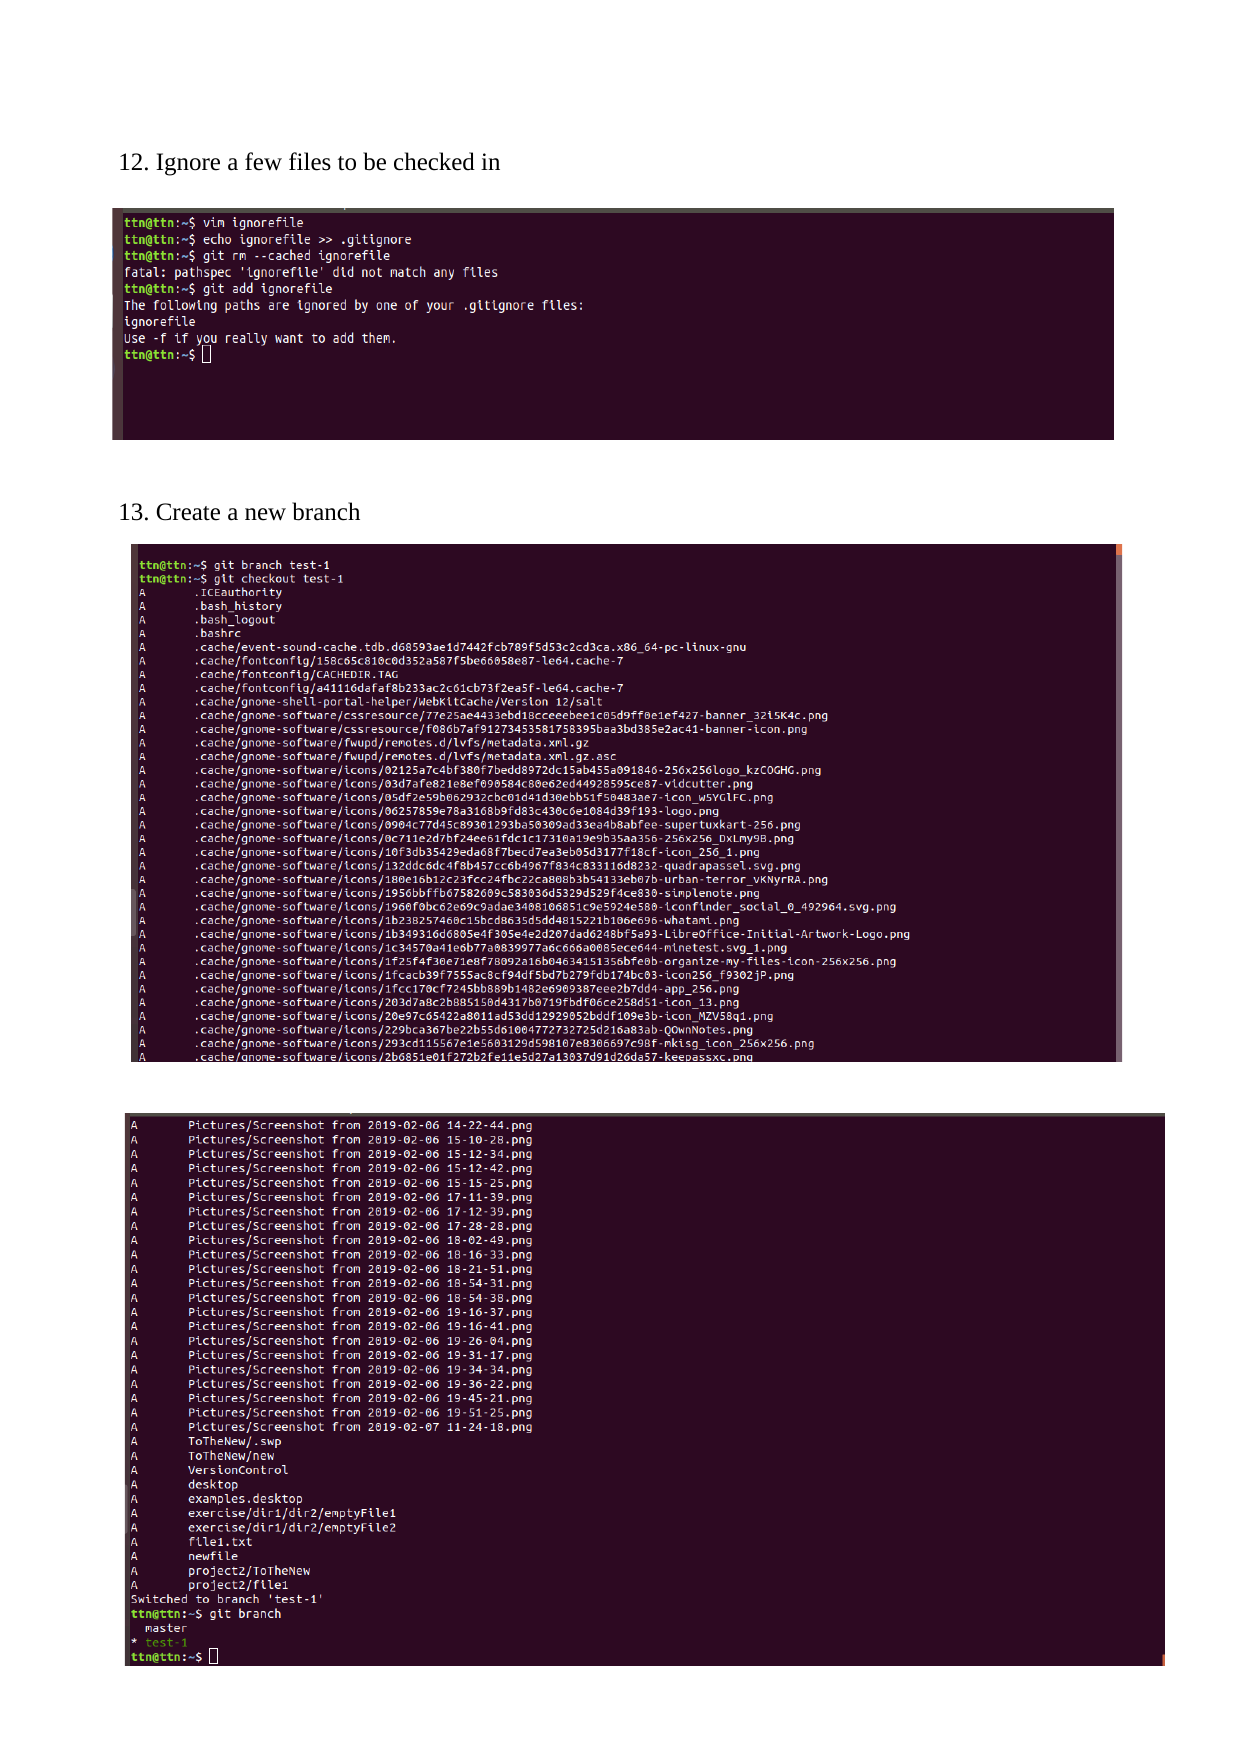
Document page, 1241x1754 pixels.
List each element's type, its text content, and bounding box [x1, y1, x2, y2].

picture [131, 544, 1123, 1062]
text 13. Create a new branch [118, 497, 1122, 526]
picture [112, 208, 1114, 440]
text 12. Ignore a few files to be checked in [118, 147, 1122, 176]
picture [124, 1113, 1165, 1666]
